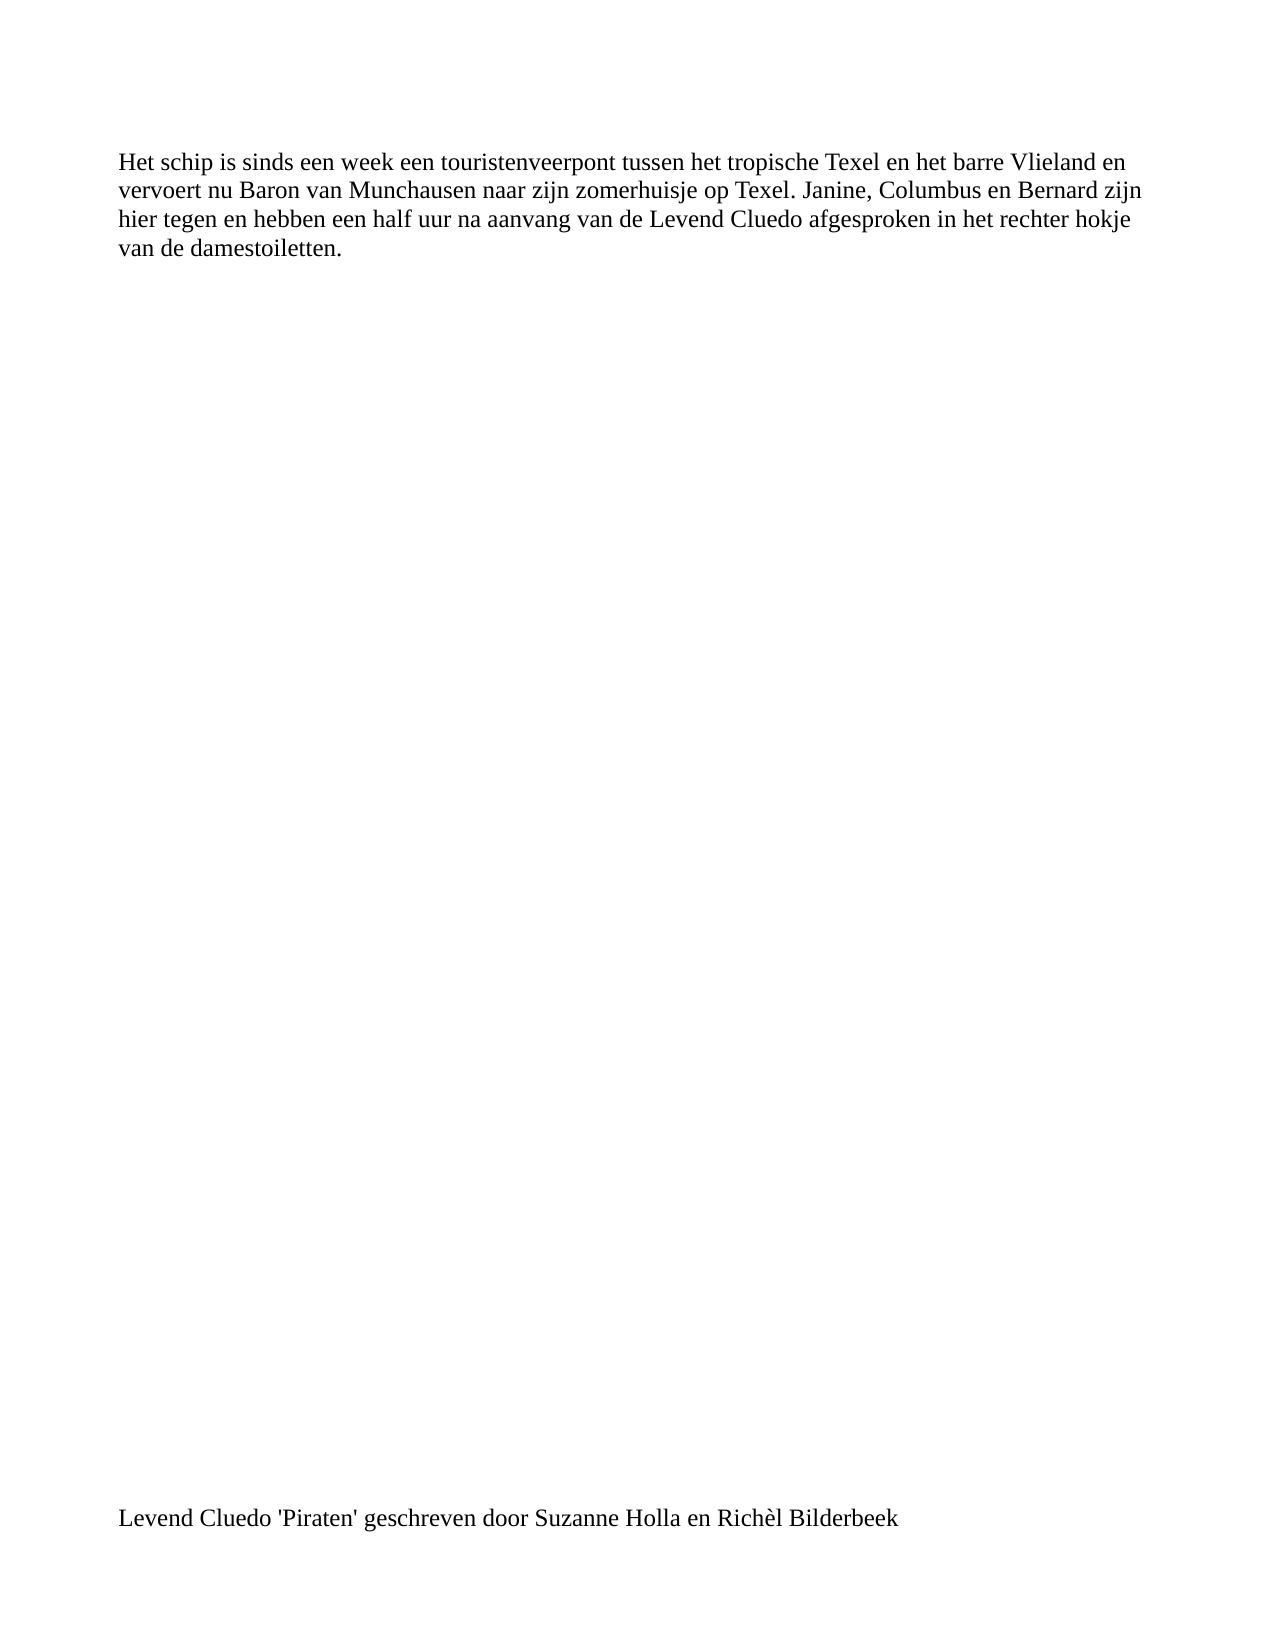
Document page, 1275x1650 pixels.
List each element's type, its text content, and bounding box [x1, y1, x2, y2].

text Het schip is sinds een week een touristenveerpont tussen het tropische Texel en het barre Vlieland en vervoert nu Baron van Munchausen naar zijn zomerhuisje op Texel. Janine, Columbus en Bernard zijn hier tegen en hebben een half uur na aanvang van de Levend Cluedo afgesproken in het rechter hokje van de damestoiletten. [118, 147, 1157, 262]
